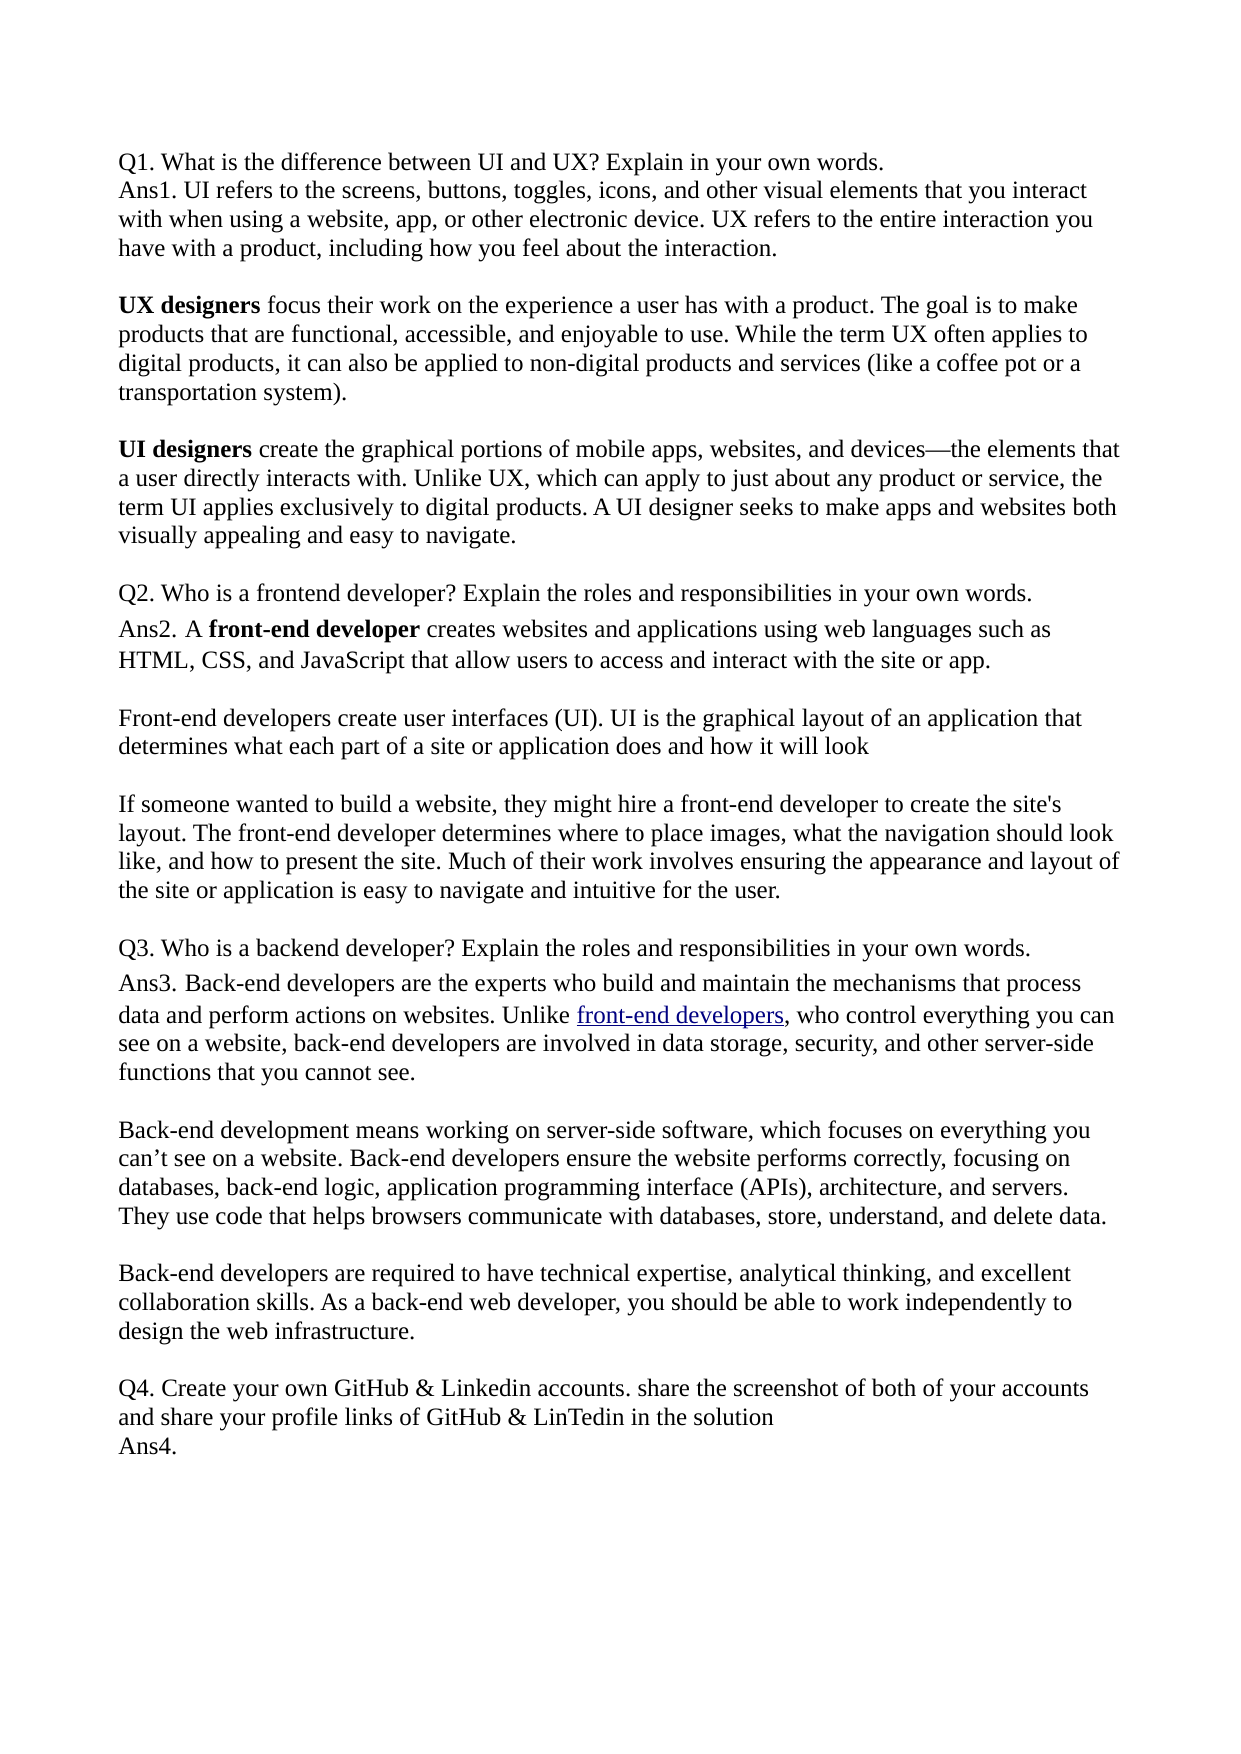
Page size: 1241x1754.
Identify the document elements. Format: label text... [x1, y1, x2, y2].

text Q4. Create your own GitHub & Linkedin accounts. share the screenshot of both of your accounts and share your profile links of GitHub & LinTedin in the solution [118, 1373, 1122, 1431]
text Front-end developers create user interfaces (UI). UI is the graphical layout of an application that determines what each part of a site or application does and how it will look [118, 703, 1122, 760]
text Ans4. [118, 1431, 1122, 1460]
text If someone wanted to build a website, they might hire a front-end developer to create the site's layout. The front-end developer determines where to place images, what the navigation should look like, and how to present the site. Much of their work involves ensuring the appearance and layout of the site or application is easy to navigate and intuitive for the user. [118, 789, 1122, 904]
text UI designers create the graphical portions of mobile apps, websites, and devices—the elements that a user directly interacts with. Unlike UX, which can apply to just about any product or service, the term UI applies exclusively to digital products. A UI designer seeks to make apps and websites both visually appealing and easy to navigate. [118, 434, 1122, 549]
text Ans3. Back-end developers are the experts who build and maintain the mechanisms that process data and perform actions on websites. Unlike front-end developers, who control everything you can see on a website, back-end developers are involved in data storage, security, and other server-side functions that you cannot see. [118, 961, 1122, 1086]
text Q1. What is the difference between UI and UX? Explain in your own words. [118, 147, 1122, 176]
text Ans1. UI refers to the screens, buttons, toggles, icons, and other visual elements that you interact with when using a website, app, or other electronic device. UX refers to the entire interaction you have with a product, including how you feel about the interaction. [118, 176, 1122, 262]
text Q3. Who is a backend developer? Explain the roles and responsibilities in your own words. [118, 933, 1122, 961]
text Q2. Who is a frontend developer? Explain the roles and responsibilities in your own words. [118, 578, 1122, 607]
text Ans2. A front-end developer creates websites and applications using web languages such as HTML, CSS, and JavaScript that allow users to access and interact with the site or app. [118, 607, 1122, 674]
text Back-end developers are required to have technical expertise, analytical thinking, and excellent collaboration skills. As a back-end web developer, you should be able to work independently to design the web infrastructure. [118, 1258, 1122, 1345]
text UX designers focus their work on the experience a user has with a product. The goal is to make products that are functional, accessible, and enjoyable to use. While the term UX often applies to digital products, it can also be applied to non-digital products and services (like a coffee pot or a transportation system). [118, 291, 1122, 406]
text Back-end development means working on server-side software, which focuses on everything you can’t see on a website. Back-end developers ensure the website performs correctly, focusing on databases, back-end logic, application programming interface (APIs), architecture, and servers. They use code that helps browsers communicate with databases, store, understand, and delete data. [118, 1115, 1122, 1230]
